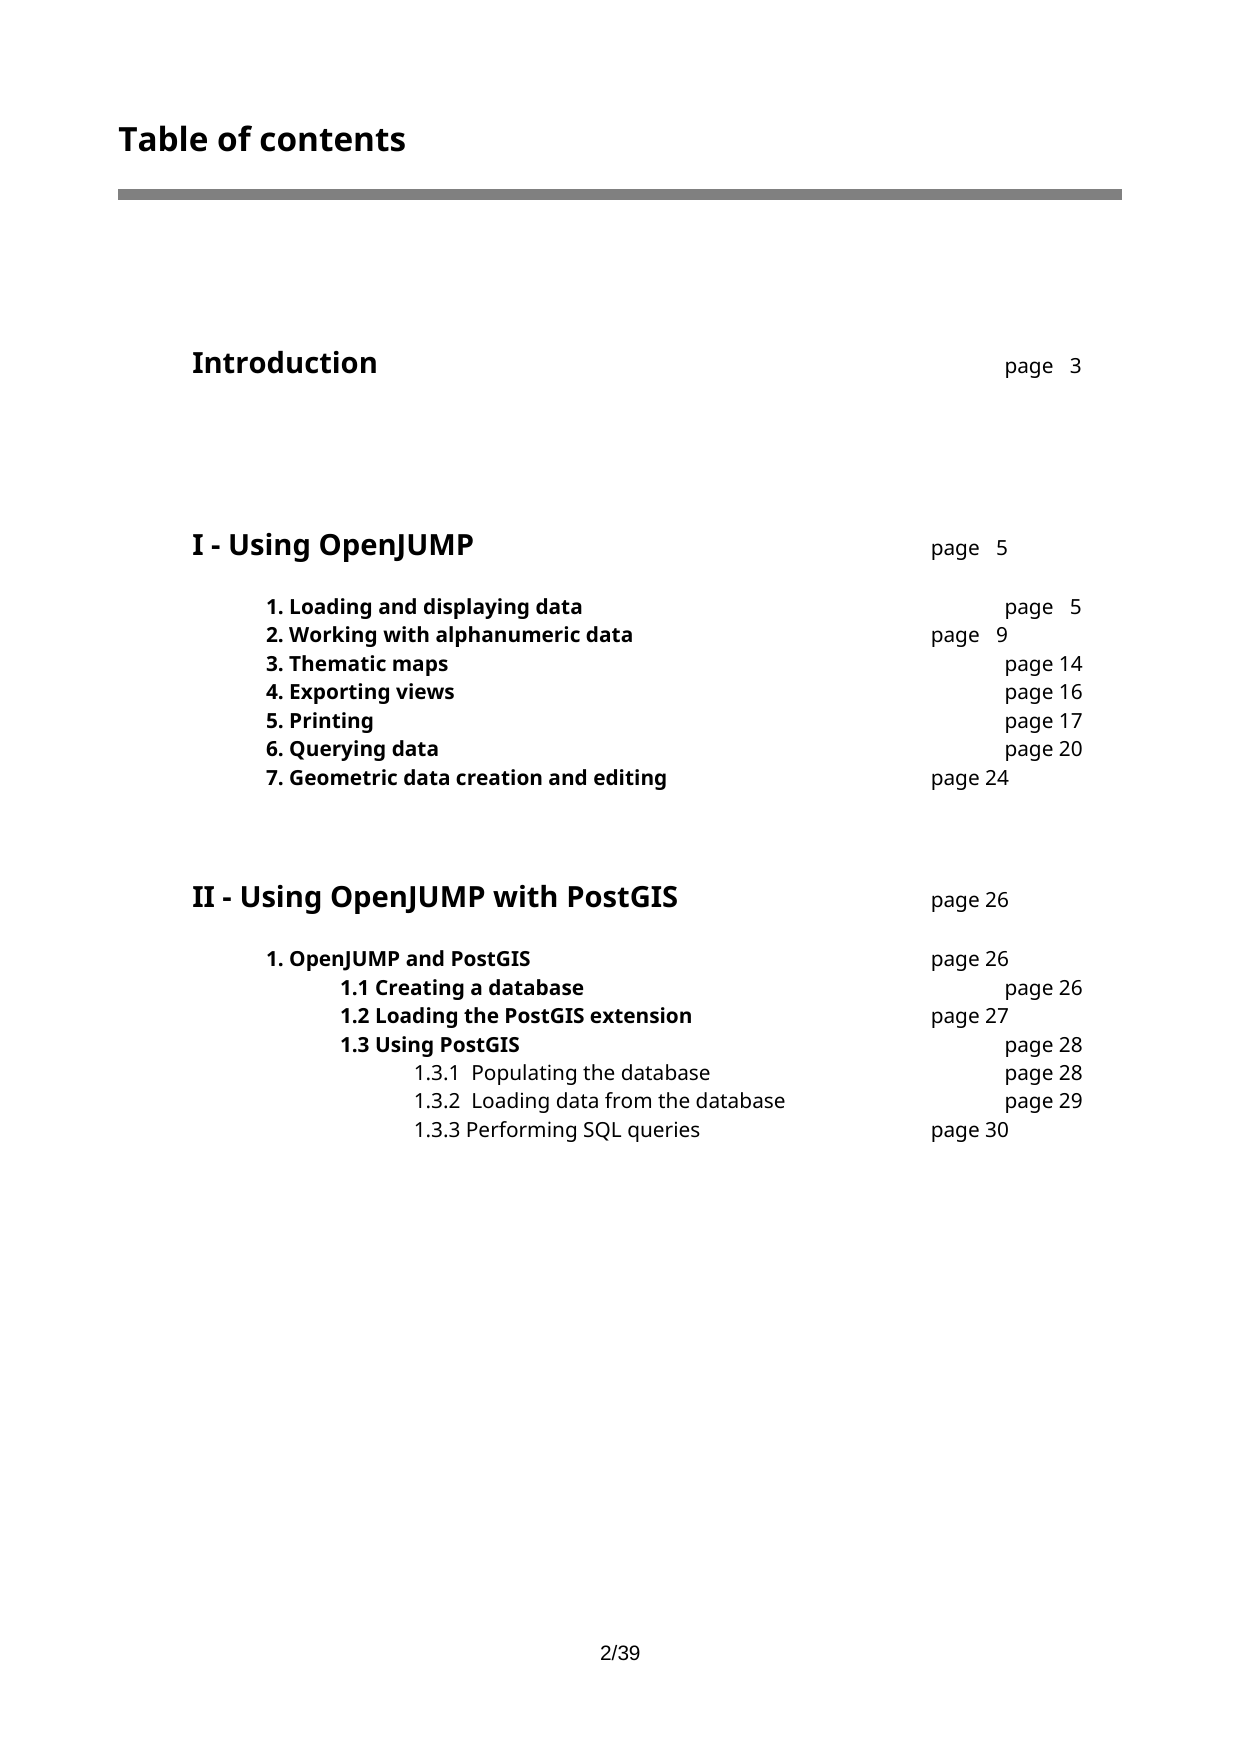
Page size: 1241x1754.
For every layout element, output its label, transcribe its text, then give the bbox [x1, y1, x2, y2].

text 1.3.3 Performing SQL queries page 30 [118, 1115, 1122, 1143]
text II - Using OpenJUMP with PostGIS page 26 [118, 876, 1122, 916]
text 1.3 Using PostGIS page 28 [118, 1030, 1122, 1058]
text 2. Working with alphanumeric data page 9 [118, 620, 1122, 649]
text 6. Querying data page 20 [118, 734, 1122, 763]
text 1.2 Loading the PostGIS extension page 27 [118, 1001, 1122, 1030]
text 7. Geometric data creation and editing page 24 [118, 763, 1122, 791]
text 1. OpenJUMP and PostGIS page 26 [118, 944, 1122, 973]
text 4. Exporting views page 16 [118, 677, 1122, 706]
text Introduction page 3 [118, 342, 1122, 382]
text 1. Loading and displaying data page 5 [118, 592, 1122, 620]
text 1.1 Creating a database page 26 [118, 973, 1122, 1001]
text 5. Printing page 17 [118, 706, 1122, 734]
text 1.3.1 Populating the database page 28 [118, 1058, 1122, 1087]
text 3. Thematic maps page 14 [118, 649, 1122, 677]
text 1.3.2 Loading data from the database page 29 [118, 1087, 1122, 1115]
text I - Using OpenJUMP page 5 [118, 524, 1122, 563]
text Table of contents [118, 116, 1122, 162]
